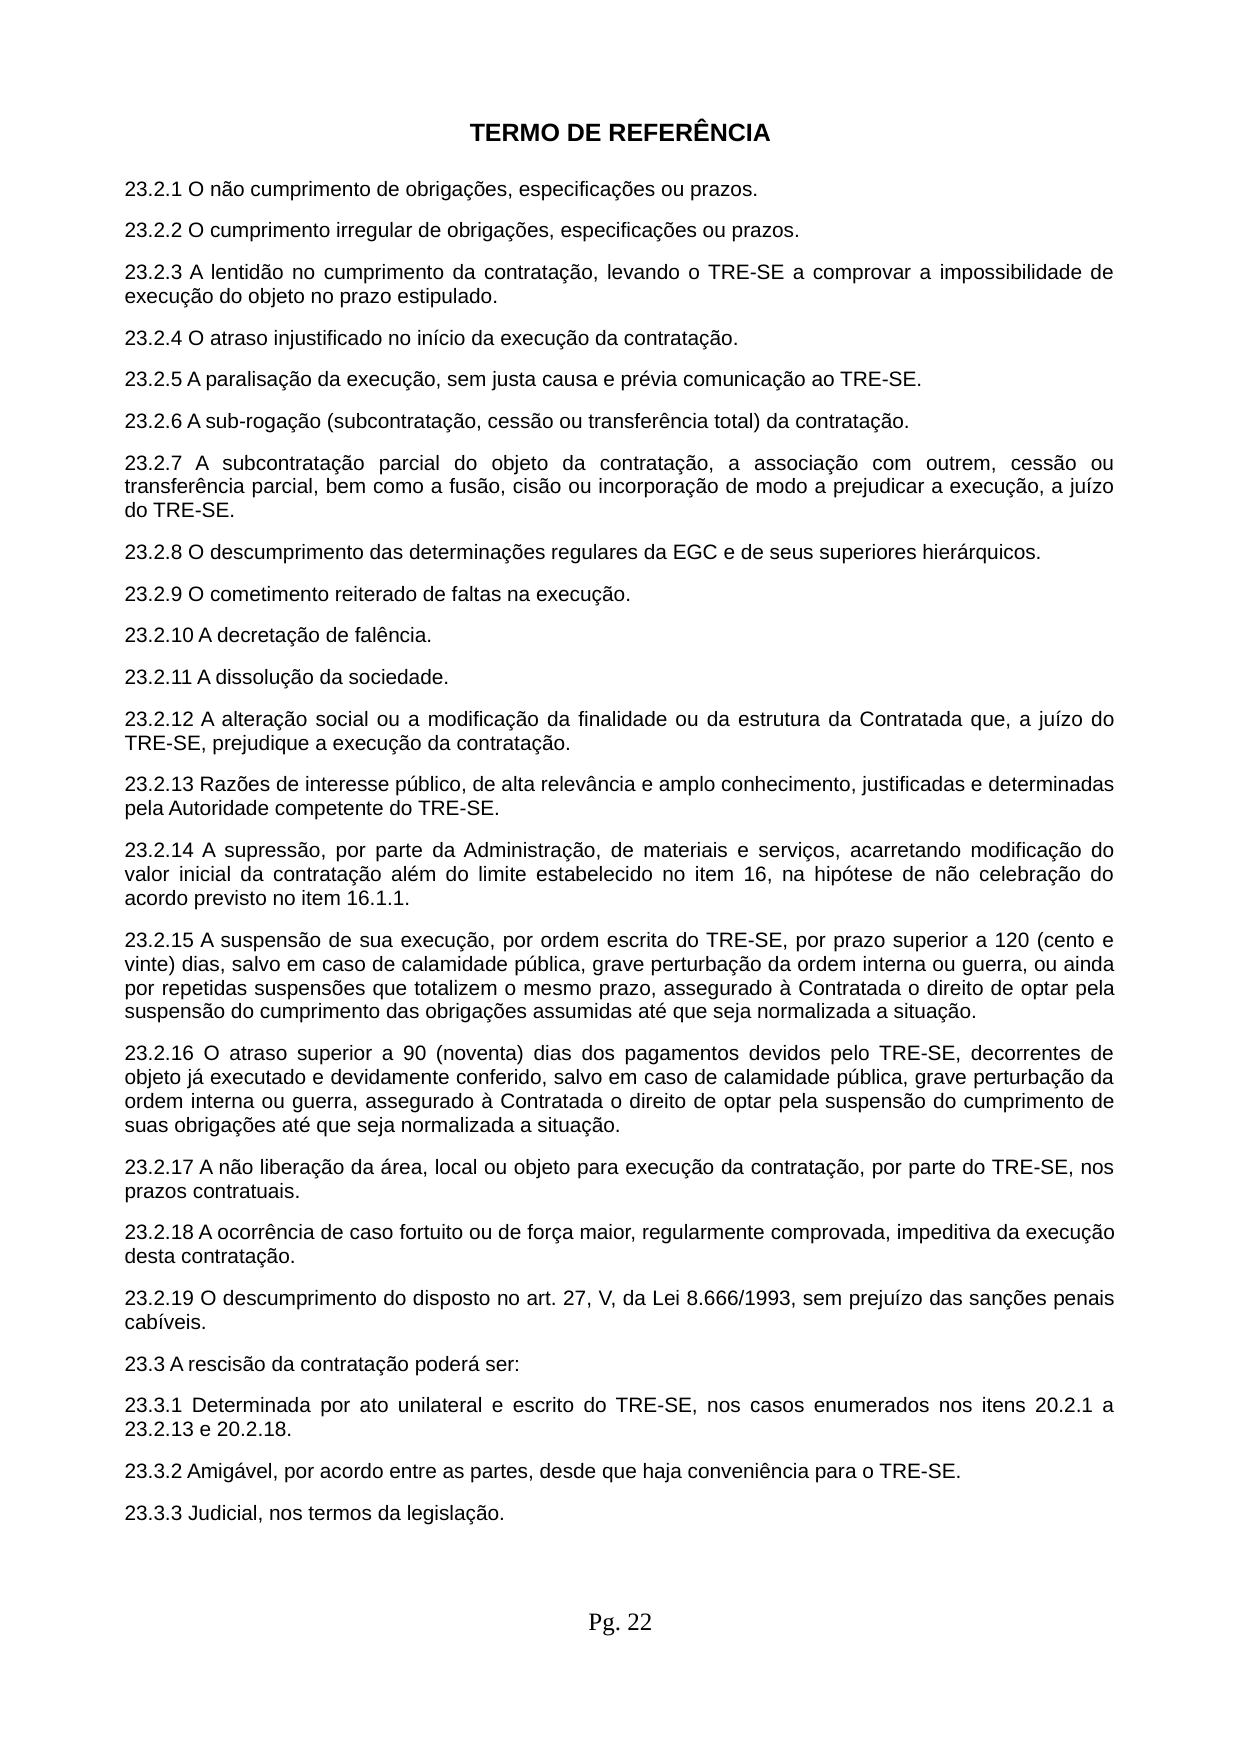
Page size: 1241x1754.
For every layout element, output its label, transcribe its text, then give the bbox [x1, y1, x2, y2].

text 23.2.15 A suspensão de sua execução, por ordem escrita do TRE-SE, por prazo superior a 120 (cento e vinte) dias, salvo em caso de calamidade pública, grave perturbação da ordem interna ou guerra, ou ainda por repetidas suspensões que totalizem o mesmo prazo, assegurado à Contratada o direito de optar pela suspensão do cumprimento das obrigações assumidas até que seja normalizada a situação. [124, 927, 1116, 1023]
text 23.2.3 A lentidão no cumprimento da contratação, levando o TRE-SE a comprovar a impossibilidade de execução do objeto no prazo estipulado. [124, 260, 1116, 308]
text 23.2.17 A não liberação da área, local ou objeto para execução da contratação, por parte do TRE-SE, nos prazos contratuais. [124, 1154, 1116, 1202]
text 23.2.9 O cometimento reiterado de faltas na execução. [124, 582, 1116, 606]
text 23.2.10 A decretação de falência. [124, 623, 1116, 647]
text 23.3 A rescisão da contratação poderá ser: [124, 1351, 1116, 1375]
text 23.2.8 O descumprimento das determinações regulares da EGC e de seus superiores hierárquicos. [124, 540, 1116, 564]
text 23.2.4 O atraso injustificado no início da execução da contratação. [124, 325, 1116, 349]
text 23.2.16 O atraso superior a 90 (noventa) dias dos pagamentos devidos pelo TRE-SE, decorrentes de objeto já executado e devidamente conferido, salvo em caso de calamidade pública, grave perturbação da ordem interna ou guerra, assegurado à Contratada o direito de optar pela suspensão do cumprimento de suas obrigações até que seja normalizada a situação. [124, 1041, 1116, 1137]
text 23.2.7 A subcontratação parcial do objeto da contratação, a associação com outrem, cessão ou transferência parcial, bem como a fusão, cisão ou incorporação de modo a prejudicar a execução, a juízo do TRE-SE. [124, 450, 1116, 522]
text 23.2.19 O descumprimento do disposto no art. 27, V, da Lei 8.666/1993, sem prejuízo das sanções penais cabíveis. [124, 1286, 1116, 1334]
text 23.2.12 A alteração social ou a modificação da finalidade ou da estrutura da Contratada que, a juízo do TRE-SE, prejudique a execução da contratação. [124, 707, 1116, 754]
text 23.2.2 O cumprimento irregular de obrigações, especificações ou prazos. [124, 218, 1116, 242]
text 23.2.6 A sub-rogação (subcontratação, cessão ou transferência total) da contratação. [124, 409, 1116, 433]
text 23.2.5 A paralisação da execução, sem justa causa e prévia comunicação ao TRE-SE. [124, 367, 1116, 391]
text 23.2.18 A ocorrência de caso fortuito ou de força maior, regularmente comprovada, impeditiva da execução desta contratação. [124, 1220, 1116, 1268]
text 23.2.11 A dissolução da sociedade. [124, 665, 1116, 689]
text 23.2.13 Razões de interesse público, de alta relevância e amplo conhecimento, justificadas e determinadas pela Autoridade competente do TRE-SE. [124, 772, 1116, 820]
text 23.3.3 Judicial, nos termos da legislação. [124, 1500, 1116, 1524]
text 23.2.1 O não cumprimento de obrigações, especificações ou prazos. [124, 176, 1116, 200]
text 23.3.2 Amigável, por acordo entre as partes, desde que haja conveniência para o TRE-SE. [124, 1459, 1116, 1483]
text 23.2.14 A supressão, por parte da Administração, de materiais e serviços, acarretando modificação do valor inicial da contratação além do limite estabelecido no item 16, na hipótese de não celebração do acordo previsto no item 16.1.1. [124, 838, 1116, 910]
text 23.3.1 Determinada por ato unilateral e escrito do TRE-SE, nos casos enumerados nos itens 20.2.1 a 23.2.13 e 20.2.18. [124, 1393, 1116, 1441]
